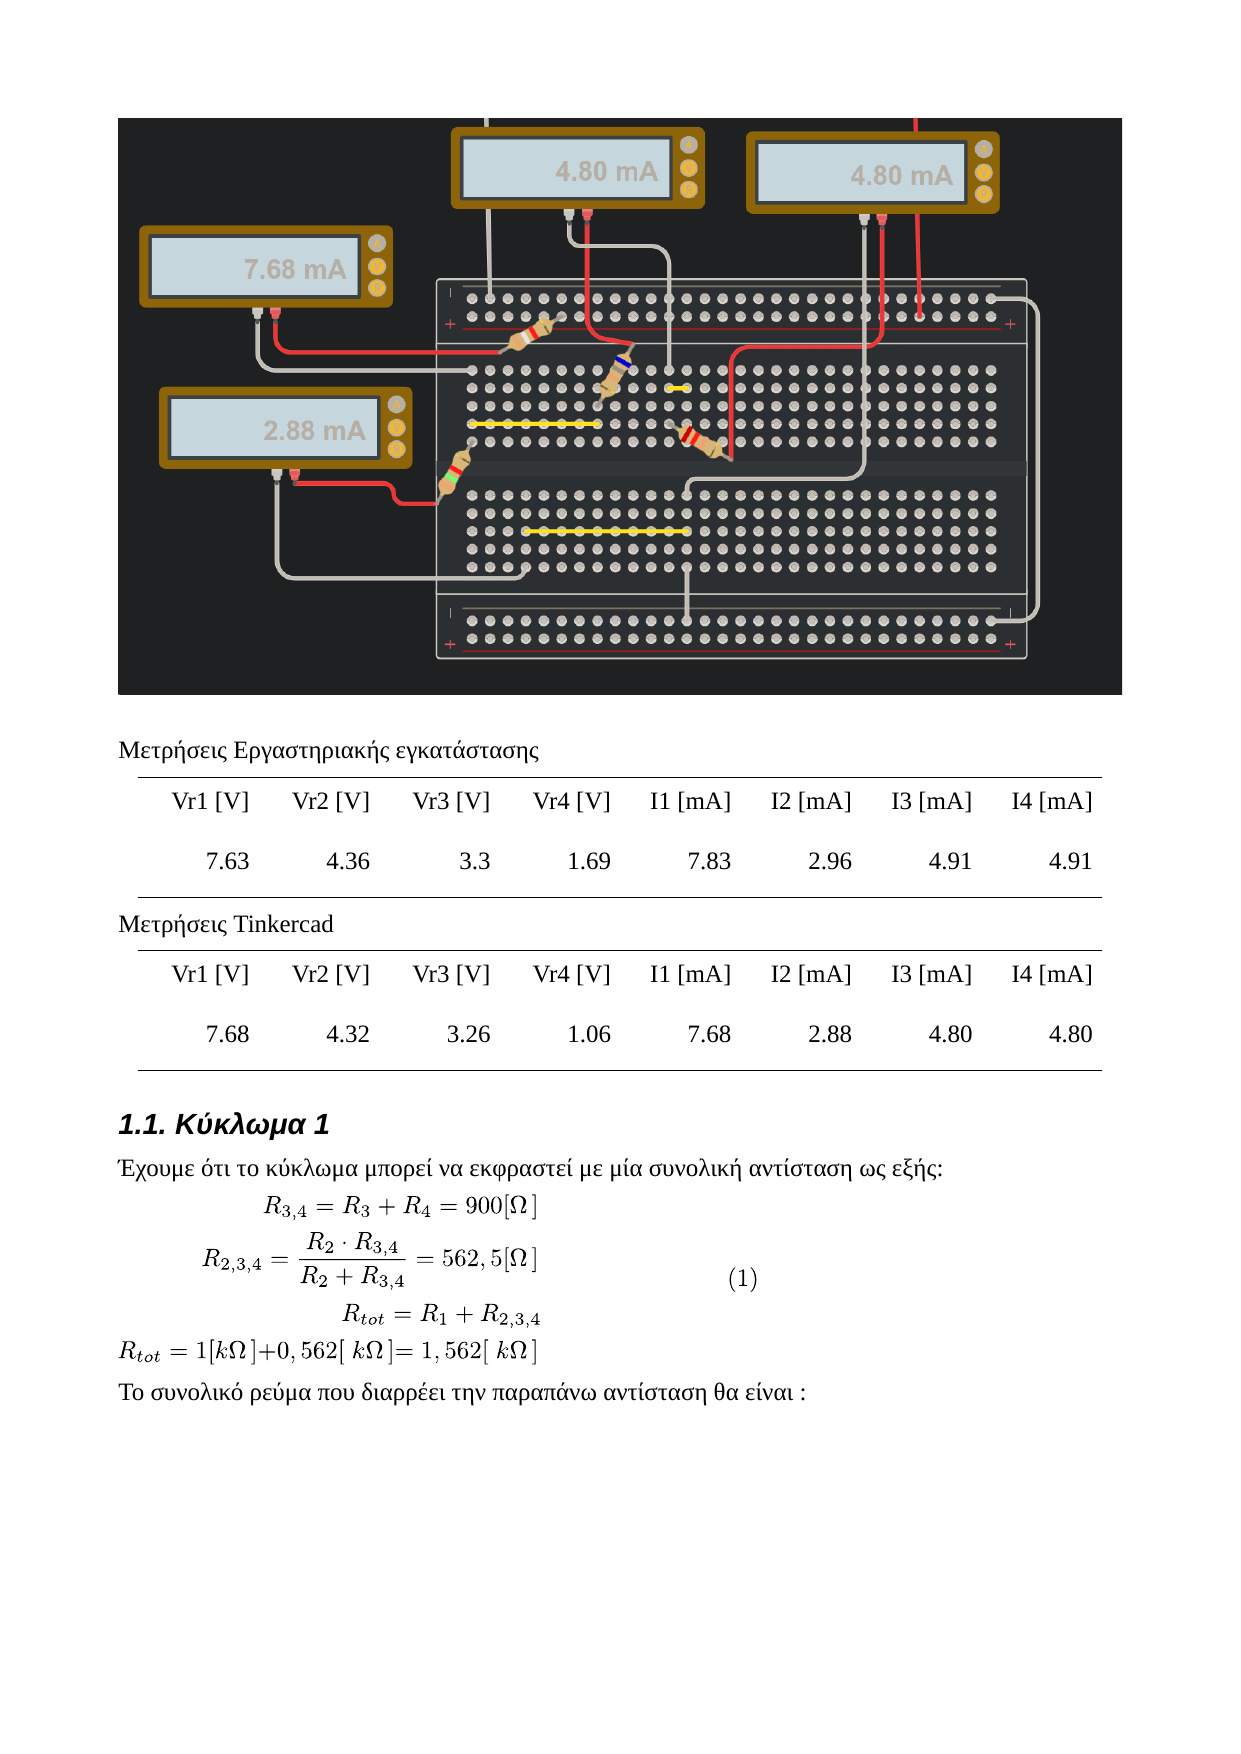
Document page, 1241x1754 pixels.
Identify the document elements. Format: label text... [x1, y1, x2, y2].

table_header Vr1 [V] [138, 951, 259, 1010]
text Το συνολικό ρεύμα που διαρρέει την παραπάνω αντίσταση θα είναι : [118, 1377, 1122, 1406]
table_header I4 [mA] [981, 951, 1102, 1010]
table_header I3 [mA] [861, 778, 981, 837]
table_header I3 [mA] [861, 951, 981, 1010]
picture [118, 118, 1123, 695]
text Μετρήσεις Tinkercad [118, 909, 1122, 938]
table_cell 7.63 [138, 837, 259, 897]
table_header Vr3 [V] [379, 951, 499, 1010]
table_cell 7.83 [620, 837, 741, 897]
table_cell 2.96 [741, 837, 861, 897]
table_header Vr1 [V] [138, 778, 259, 837]
table_cell 4.36 [259, 837, 379, 897]
table_cell 3.3 [379, 837, 499, 897]
table_cell 4.80 [981, 1010, 1102, 1070]
table_cell 1.06 [500, 1010, 620, 1070]
table_header Vr2 [V] [259, 951, 379, 1010]
table_header I2 [mA] [741, 951, 861, 1010]
table_cell 2.88 [741, 1010, 861, 1070]
table_header I4 [mA] [981, 778, 1102, 837]
table_cell 4.32 [259, 1010, 379, 1070]
table_header I1 [mA] [620, 778, 741, 837]
table_header Vr4 [V] [500, 778, 620, 837]
table_header Vr2 [V] [259, 778, 379, 837]
table_header Vr3 [V] [379, 778, 499, 837]
table_cell 7.68 [138, 1010, 259, 1070]
table_cell 7.68 [620, 1010, 741, 1070]
table_cell 4.91 [981, 837, 1102, 897]
subtitle Κύκλωμα 1 [118, 1107, 1122, 1141]
table_cell 1.69 [500, 837, 620, 897]
table_cell 4.91 [861, 837, 981, 897]
table_cell 3.26 [379, 1010, 499, 1070]
text Έχουμε ότι το κύκλωμα μπορεί να εκφραστεί με μία συνολική αντίσταση ως εξής: [118, 1153, 1122, 1182]
text Μετρήσεις Εργαστηριακής εγκατάστασης [118, 736, 1122, 764]
table_header I1 [mA] [620, 951, 741, 1010]
table_cell 4.80 [861, 1010, 981, 1070]
table_header Vr4 [V] [500, 951, 620, 1010]
table_header I2 [mA] [741, 778, 861, 837]
